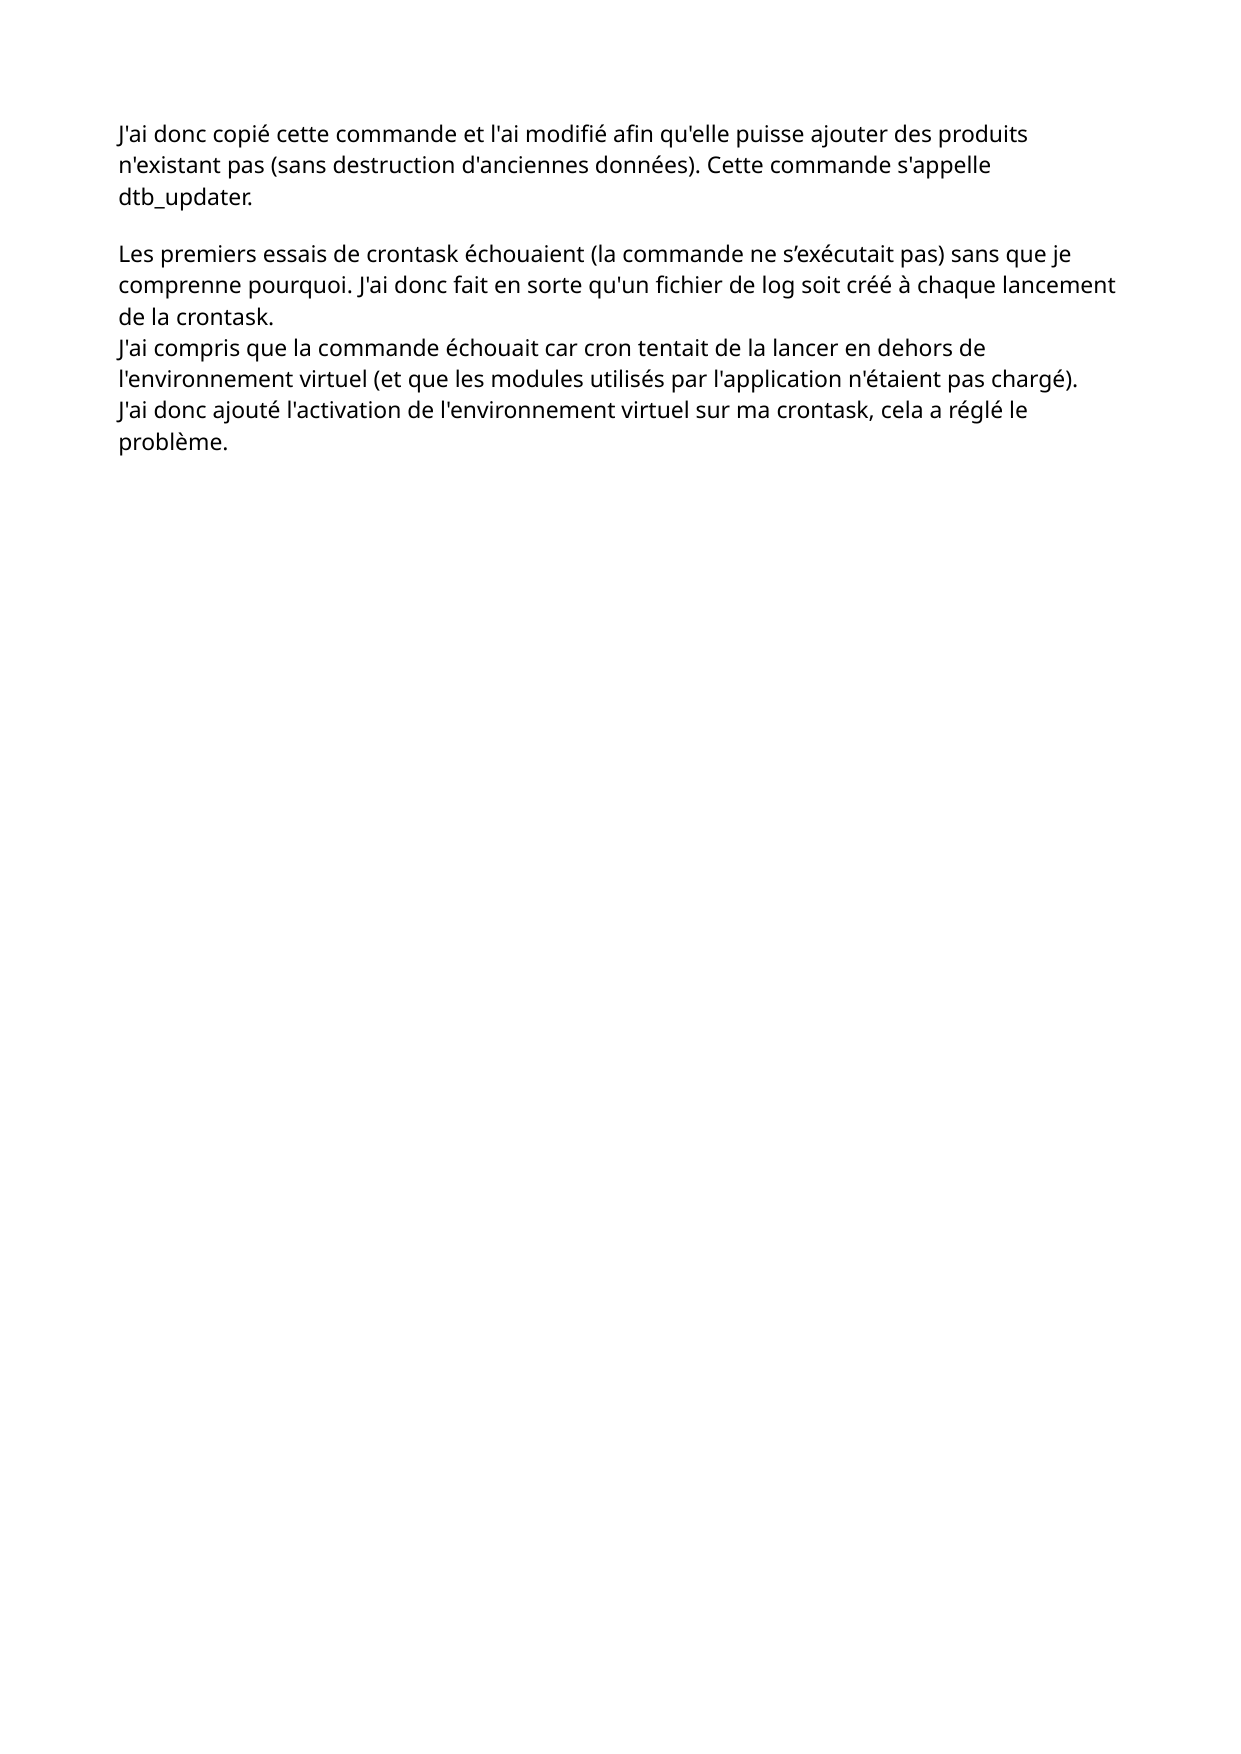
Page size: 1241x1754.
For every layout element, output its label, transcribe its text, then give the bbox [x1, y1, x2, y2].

text J'ai donc ajouté l'activation de l'environnement virtuel sur ma crontask, cela a réglé le problème. [118, 394, 1122, 457]
text Les premiers essais de crontask échouaient (la commande ne s’exécutait pas) sans que je comprenne pourquoi. J'ai donc fait en sorte qu'un fichier de log soit créé à chaque lancement de la crontask. [118, 238, 1122, 332]
text J'ai donc copié cette commande et l'ai modifié afin qu'elle puisse ajouter des produits n'existant pas (sans destruction d'anciennes données). Cette commande s'appelle dtb_updater. [118, 118, 1122, 212]
text J'ai compris que la commande échouait car cron tentait de la lancer en dehors de l'environnement virtuel (et que les modules utilisés par l'application n'étaient pas chargé). [118, 332, 1122, 394]
